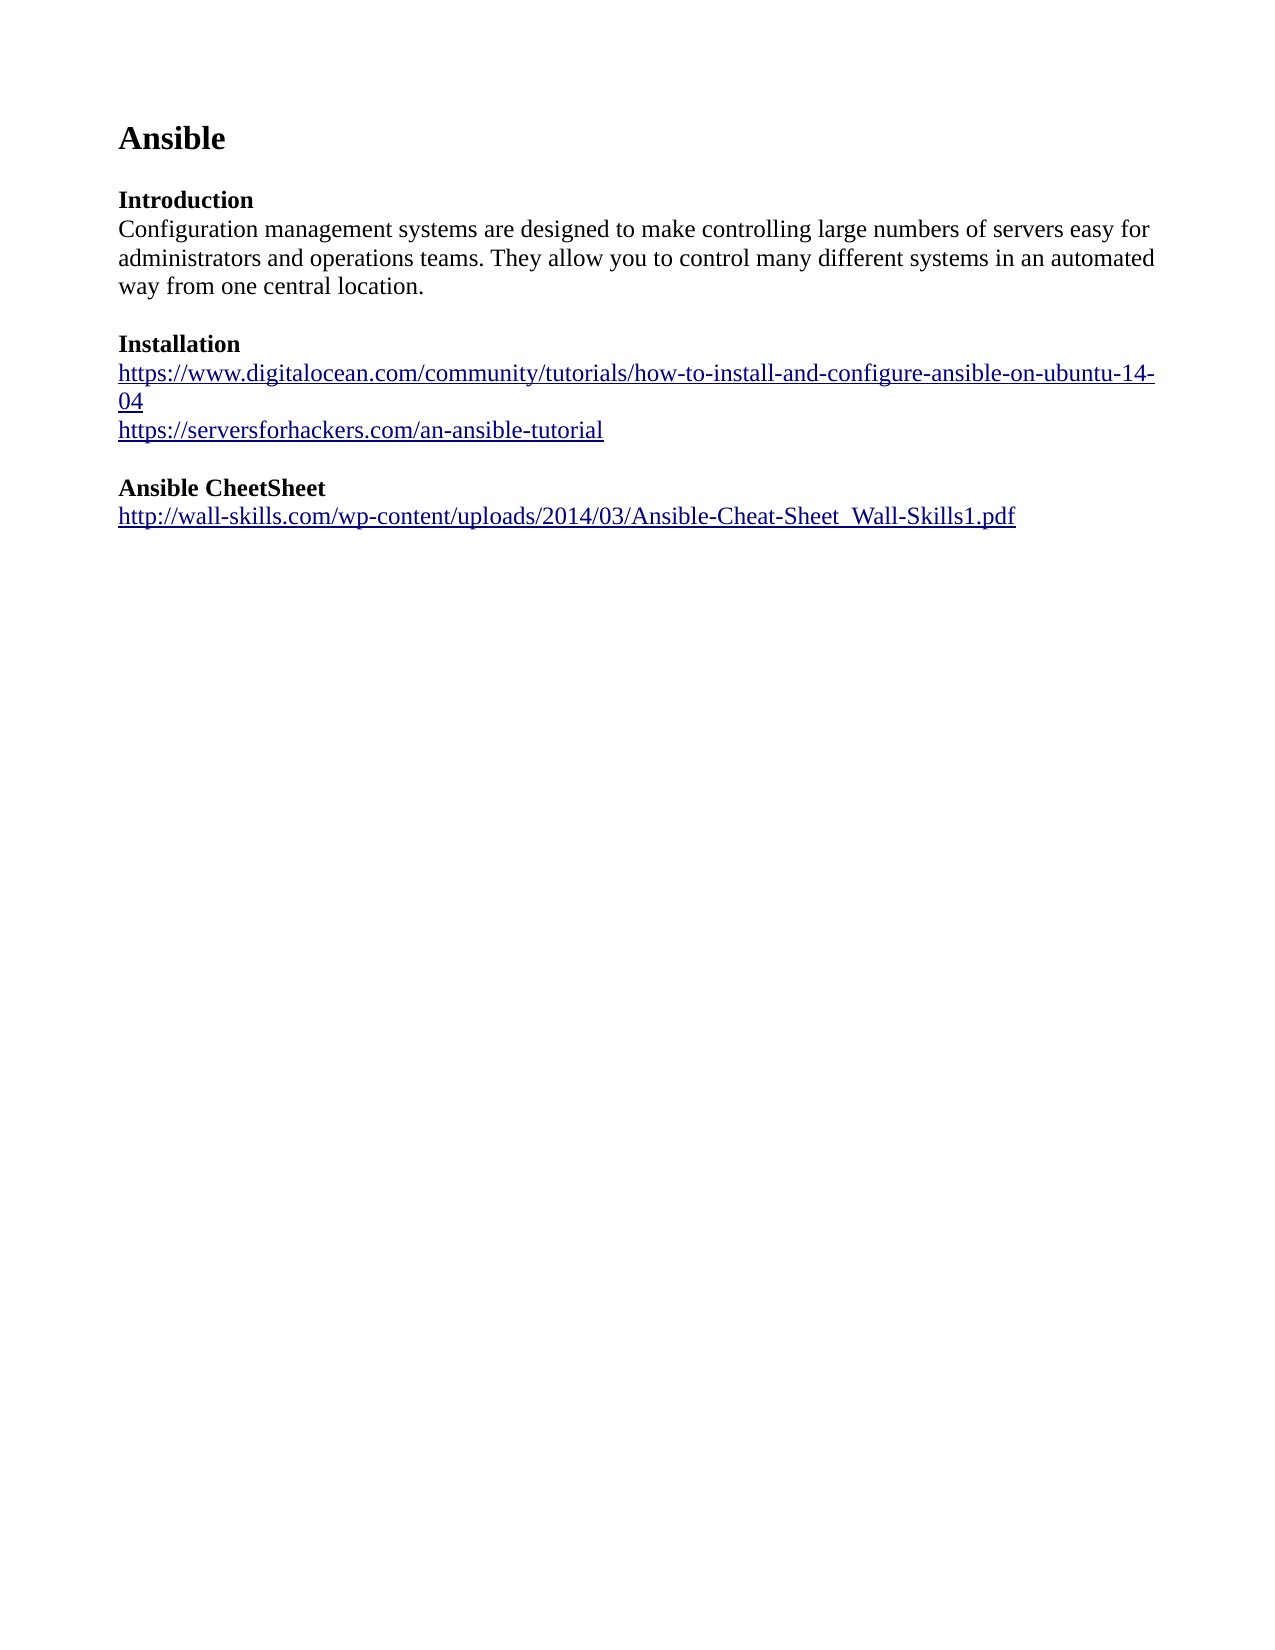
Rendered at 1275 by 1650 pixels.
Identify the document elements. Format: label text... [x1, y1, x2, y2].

text Introduction [118, 185, 1157, 214]
text https://serversforhackers.com/an-ansible-tutorial [118, 415, 1157, 444]
text Ansible CheetSheet [118, 473, 1157, 501]
text Configuration management systems are designed to make controlling large numbers of servers easy for administrators and operations teams. They allow you to control many different systems in an automated way from one central location. [118, 214, 1157, 300]
text http://wall-skills.com/wp-content/uploads/2014/03/Ansible-Cheat-Sheet_Wall-Skills1.pdf [118, 501, 1157, 530]
text Ansible [118, 118, 1157, 156]
text https://www.digitalocean.com/community/tutorials/how-to-install-and-configure-ansible-on-ubuntu-14-04 [118, 358, 1157, 415]
text Installation [118, 329, 1157, 358]
